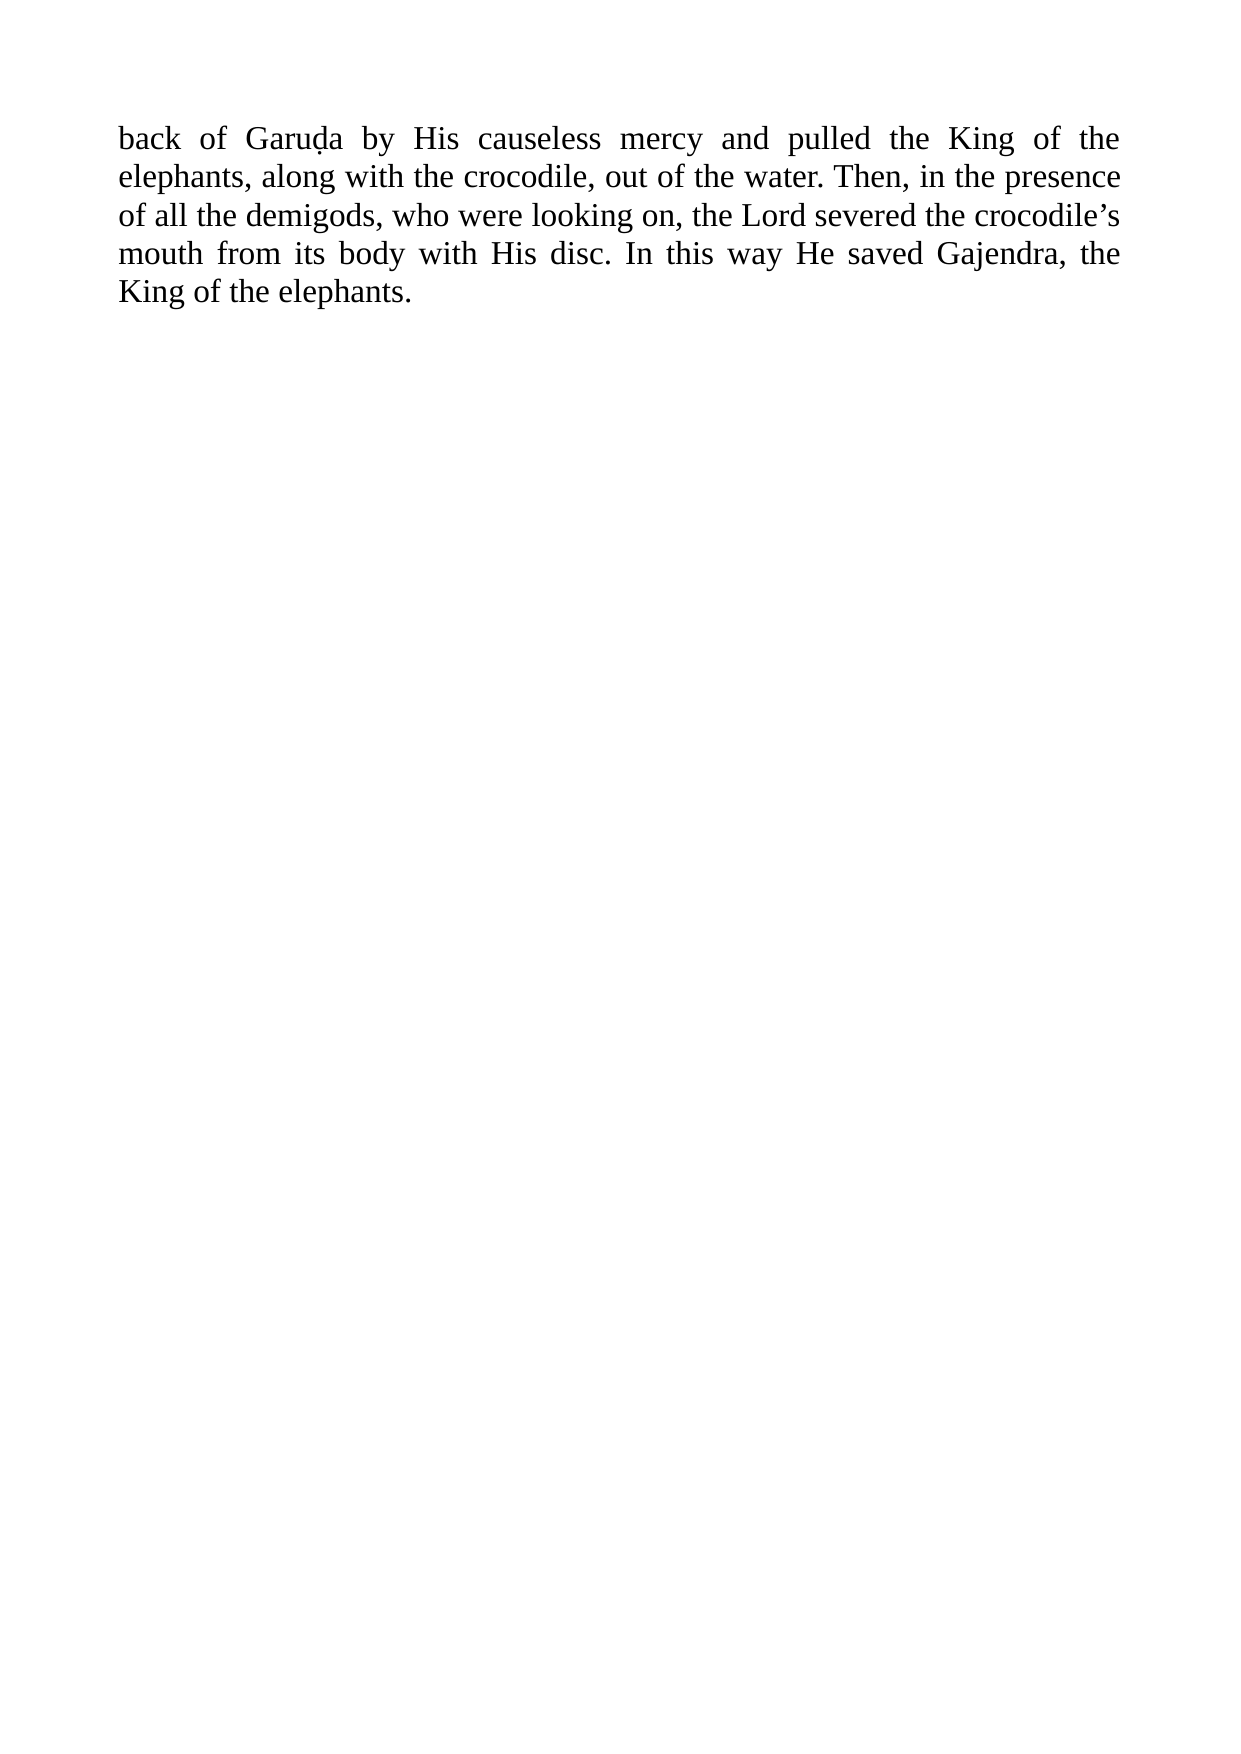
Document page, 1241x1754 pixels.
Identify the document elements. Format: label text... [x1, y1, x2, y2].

text back of Garuḍa by His causeless mercy and pulled the King of the elephants, along with the crocodile, out of the water. Then, in the presence of all the demigods, who were looking on, the Lord severed the crocodile’s mouth from its body with His disc. In this way He saved Gajendra, the King of the elephants. [118, 118, 1122, 310]
